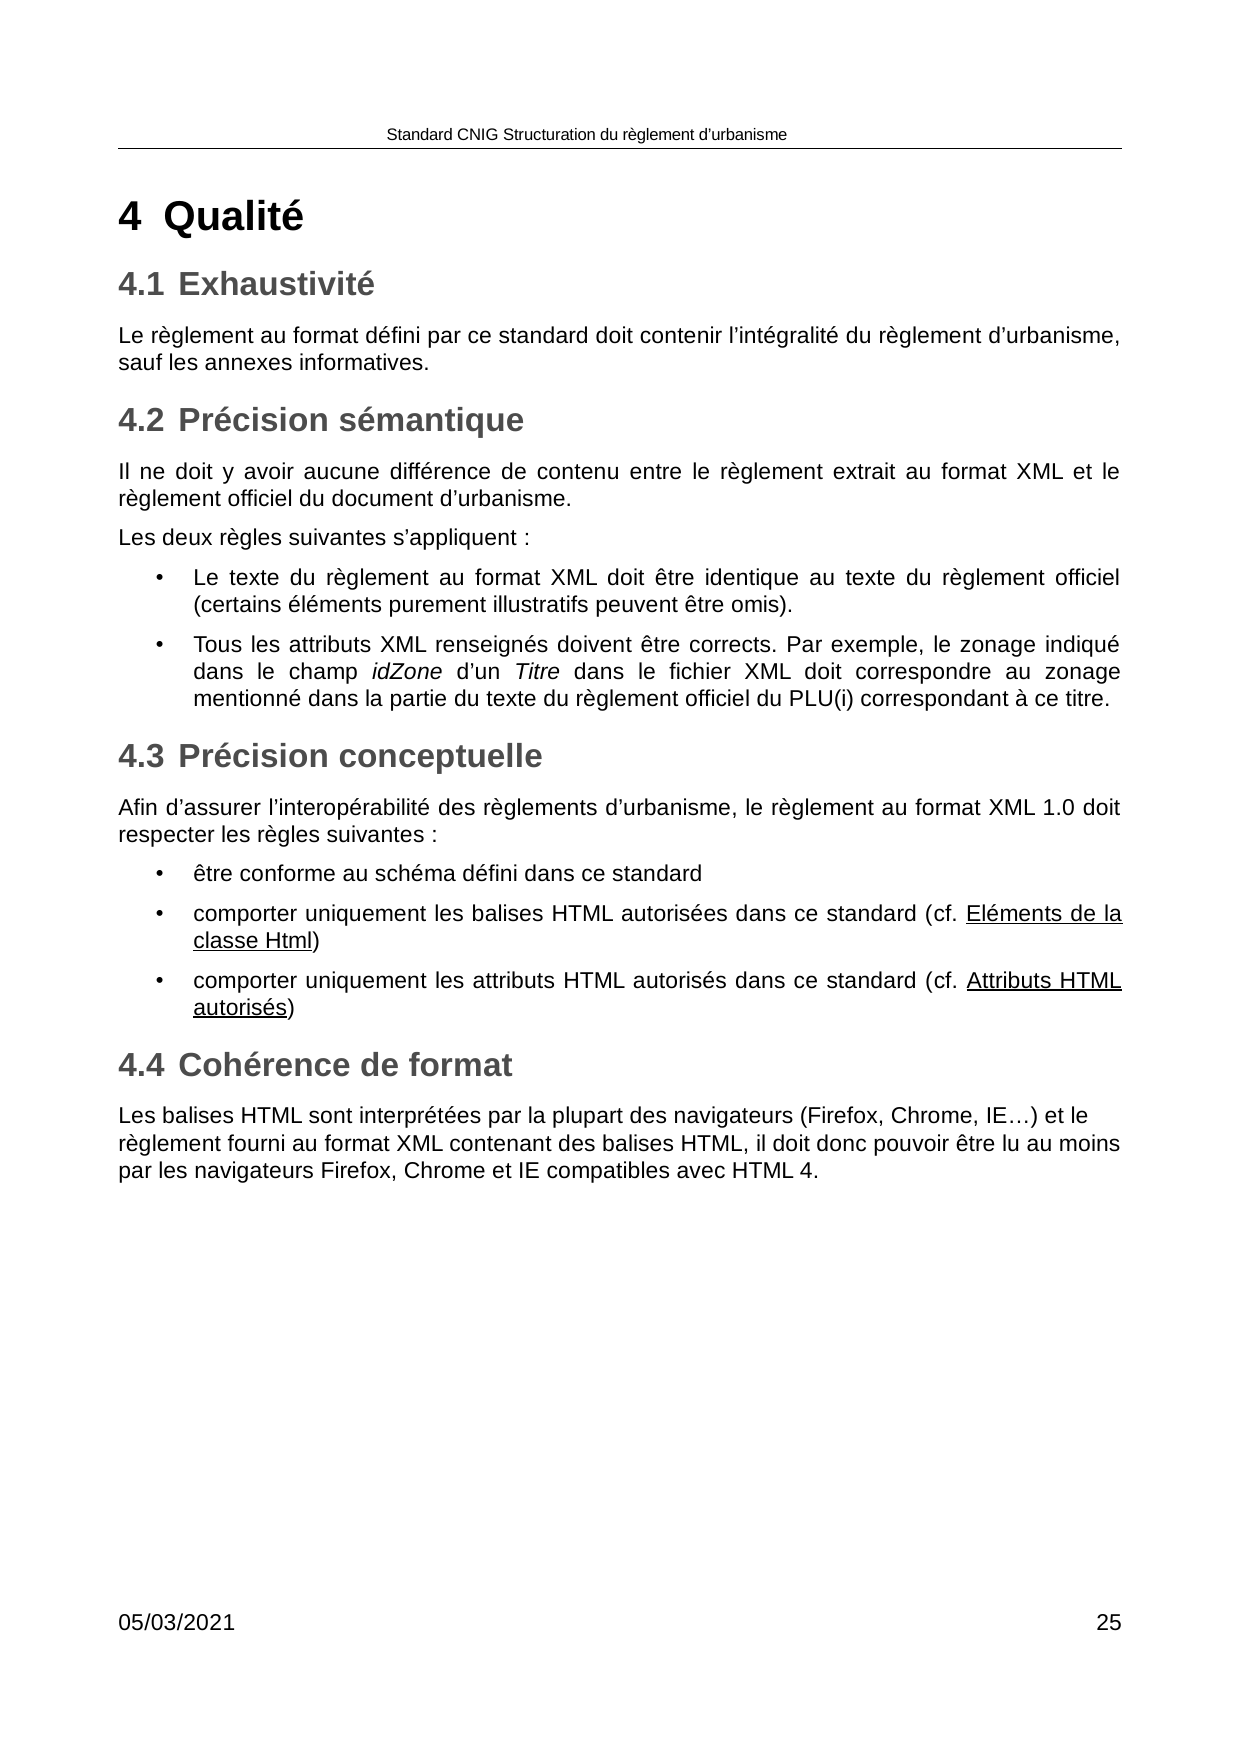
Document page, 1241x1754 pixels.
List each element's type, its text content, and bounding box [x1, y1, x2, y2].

list Le texte du règlement au format XML doit être identique au texte du règlement officiel (certains éléments purement illustratifs peuvent être omis). [156, 563, 1122, 617]
subtitle Précision sémantique [118, 400, 1122, 439]
subtitle Cohérence de format [118, 1045, 1122, 1083]
text Le règlement au format défini par ce standard doit contenir l’intégralité du règlement d’urbanisme, sauf les annexes informatives. [118, 321, 1122, 375]
list comporter uniquement les balises HTML autorisées dans ce standard (cf. Eléments de la classe Html) [156, 899, 1122, 953]
text Les balises HTML sont interprétées par la plupart des navigateurs (Firefox, Chrome, IE…) et le règlement fourni au format XML contenant des balises HTML, il doit donc pouvoir être lu au moins par les navigateurs Firefox, Chrome et IE compatibles avec HTML 4. [118, 1102, 1122, 1183]
text Les deux règles suivantes s’appliquent : [118, 524, 1122, 551]
subtitle Qualité [118, 192, 1122, 239]
subtitle Exhaustivité [118, 264, 1122, 303]
list Tous les attributs XML renseignés doivent être corrects. Par exemple, le zonage indiqué dans le champ idZone d’un Titre dans le fichier XML doit correspondre au zonage mentionné dans la partie du texte du règlement officiel du PLU(i) correspondant à ce titre. [156, 630, 1122, 711]
text Il ne doit y avoir aucune différence de contenu entre le règlement extrait au format XML et le règlement officiel du document d’urbanisme. [118, 457, 1122, 511]
list comporter uniquement les attributs HTML autorisés dans ce standard (cf. Attributs HTML autorisés) [156, 966, 1122, 1020]
text Afin d’assurer l’interopérabilité des règlements d’urbanisme, le règlement au format XML 1.0 doit respecter les règles suivantes : [118, 793, 1122, 847]
list être conforme au schéma défini dans ce standard [156, 860, 1122, 887]
subtitle Précision conceptuelle [118, 736, 1122, 775]
